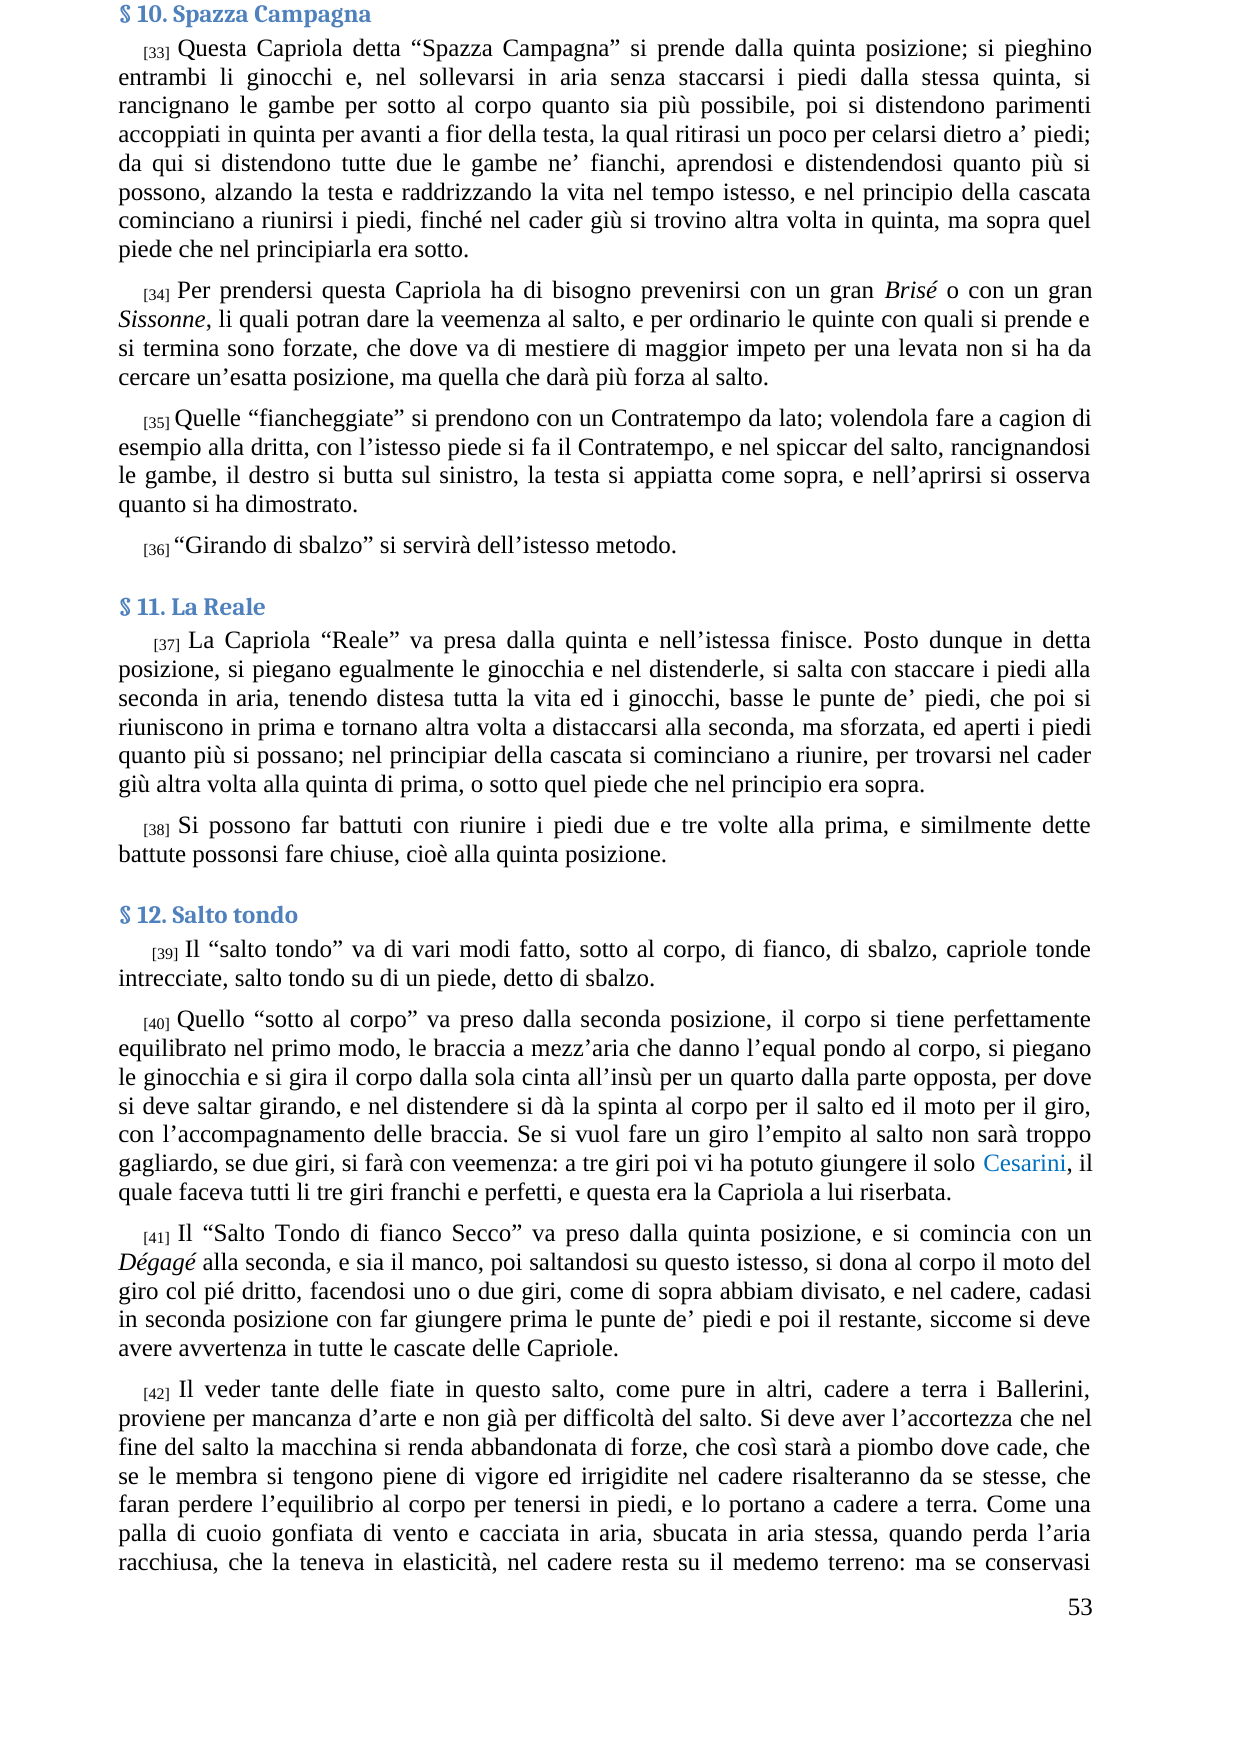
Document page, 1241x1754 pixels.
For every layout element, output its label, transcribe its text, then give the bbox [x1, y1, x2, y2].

subtitle § 10. Spazza Campagna [118, 0, 1093, 29]
text [37] La Capriola “Reale” va presa dalla quinta e nell’istessa finisce. Posto dunque in detta posizione, si piegano egualmente le ginocchia e nel distenderle, si salta con staccare i piedi alla seconda in aria, tenendo distesa tutta la vita ed i ginocchi, basse le punte de’ piedi, che poi si riuniscono in prima e tornano altra volta a distaccarsi alla seconda, ma sforzata, ed aperti i piedi quanto più si possano; nel principiar della cascata si cominciano a riunire, per trovarsi nel cader giù altra volta alla quinta di prima, o sotto quel piede che nel principio era sopra. [118, 626, 1093, 798]
text [35] Quelle “fiancheggiate” si prendono con un Contratempo da lato; volendola fare a cagion di esempio alla dritta, con l’istesso piede si fa il Contratempo, e nel spiccar del salto, rancignandosi le gambe, il destro si butta sul sinistro, la testa si appiatta come sopra, e nell’aprirsi si osserva quanto si ha dimostrato. [118, 403, 1093, 518]
text [38] Si possono far battuti con riunire i piedi due e tre volte alla prima, e similmente dette battute possonsi fare chiuse, cioè alla quinta posizione. [118, 811, 1093, 868]
text [36] “Girando di sbalzo” si servirà dell’istesso metodo. [118, 531, 1093, 559]
text [40] Quello “sotto al corpo” va preso dalla seconda posizione, il corpo si tiene perfettamente equilibrato nel primo modo, le braccia a mezz’aria che danno l’equal pondo al corpo, si piegano le ginocchia e si gira il corpo dalla sola cinta all’insù per un quarto dalla parte opposta, per dove si deve saltar girando, e nel distendere si dà la spinta al corpo per il salto ed il moto per il giro, con l’accompagnamento delle braccia. Se si vuol fare un giro l’empito al salto non sarà troppo gagliardo, se due giri, si farà con veemenza: a tre giri poi vi ha potuto giungere il solo Cesarini, il quale faceva tutti li tre giri franchi e perfetti, e questa era la Capriola a lui riserbata. [118, 1004, 1093, 1206]
text [42] Il veder tante delle fiate in questo salto, come pure in altri, cadere a terra i Ballerini, proviene per mancanza d’arte e non già per difficoltà del salto. Si deve aver l’accortezza che nel fine del salto la macchina si renda abbandonata di forze, che così starà a piombo dove cade, che se le membra si tengono piene di vigore ed irrigidite nel cadere risalteranno da se stesse, che faran perdere l’equilibrio al corpo per tenersi in piedi, e lo portano a cadere a terra. Come una palla di cuoio gonfiata di vento e cacciata in aria, sbucata in aria stessa, quando perda l’aria racchiusa, che la teneva in elasticità, nel cadere resta su il medemo terreno: ma se conservasi [118, 1374, 1093, 1576]
text [39] Il “salto tondo” va di vari modi fatto, sotto al corpo, di fianco, di sbalzo, capriole tonde intrecciate, salto tondo su di un piede, detto di sbalzo. [118, 934, 1093, 992]
text [34] Per prendersi questa Capriola ha di bisogno prevenirsi con un gran Brisé o con un gran Sissonne, li quali potran dare la veemenza al salto, e per ordinario le quinte con quali si prende e si termina sono forzate, che dove va di mestiere di maggior impeto per una levata non si ha da cercare un’esatta posizione, ma quella che darà più forza al salto. [118, 276, 1093, 391]
subtitle § 11. La Reale [118, 593, 1093, 621]
subtitle § 12. Salto tondo [118, 901, 1093, 930]
text [41] Il “Salto Tondo di fianco Secco” va preso dalla quinta posizione, e si comincia con un Dégagé alla seconda, e sia il manco, poi saltandosi su questo istesso, si dona al corpo il moto del giro col pié dritto, facendosi uno o due giri, come di sopra abbiam divisato, e nel cadere, cadasi in seconda posizione con far giungere prima le punte de’ piedi e poi il restante, siccome si deve avere avvertenza in tutte le cascate delle Capriole. [118, 1218, 1093, 1362]
text [33] Questa Capriola detta “Spazza Campagna” si prende dalla quinta posizione; si pieghino entrambi li ginocchi e, nel sollevarsi in aria senza staccarsi i piedi dalla stessa quinta, si rancignano le gambe per sotto al corpo quanto sia più possibile, poi si distendono parimenti accoppiati in quinta per avanti a fior della testa, la qual ritirasi un poco per celarsi dietro a’ piedi; da qui si distendono tutte due le gambe ne’ fianchi, aprendosi e distendendosi quanto più si possono, alzando la testa e raddrizzando la vita nel tempo istesso, e nel principio della cascata cominciano a riunirsi i piedi, finché nel cader giù si trovino altra volta in quinta, ma sopra quel piede che nel principiarla era sotto. [118, 33, 1093, 263]
